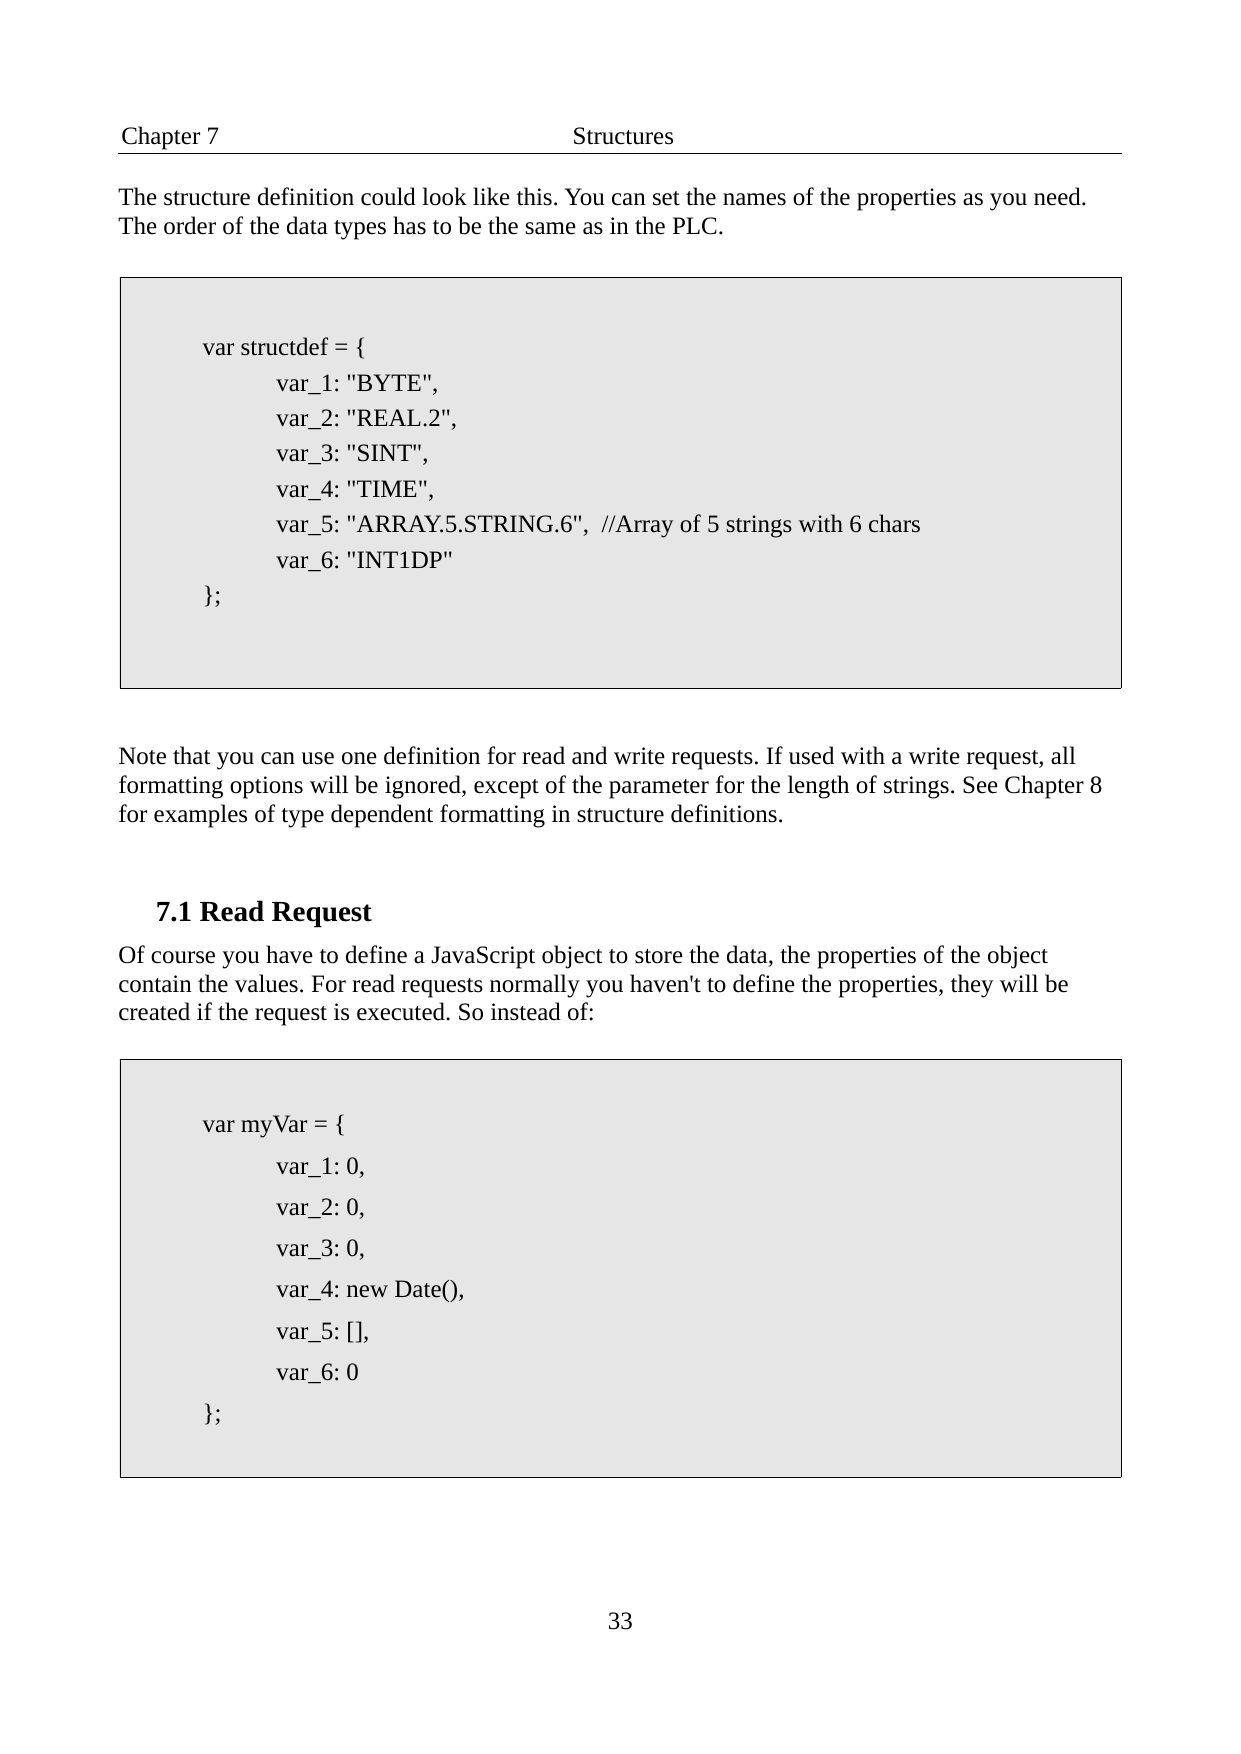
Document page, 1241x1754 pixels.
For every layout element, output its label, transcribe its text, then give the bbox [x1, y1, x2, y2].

text var_4: new Date(), [128, 1274, 1112, 1303]
text Of course you have to define a JavaScript object to store the data, the properties of the object contain the values. For read requests normally you haven't to define the properties, they will be created if the request is executed. So instead of: [118, 940, 1122, 1026]
text var_1: 0, [128, 1151, 1112, 1179]
text var_3: 0, [128, 1233, 1112, 1262]
text var_2: 0, [128, 1192, 1112, 1221]
text Note that you can use one definition for read and write requests. If used with a write request, all formatting options will be ignored, except of the parameter for the length of strings. See Chapter 8 for examples of type dependent formatting in structure definitions. [118, 741, 1122, 828]
text The structure definition could look like this. You can set the names of the properties as you need. The order of the data types has to be the same as in the PLC. [118, 182, 1122, 240]
text var myVar = { [128, 1109, 1112, 1138]
text var_5: [], [128, 1316, 1112, 1344]
subtitle 7.1 Read Request [156, 894, 1122, 927]
text var structdef = { var_1: "BYTE", var_2: "REAL.2", var_3: "SINT", var_4: "TIME", var_5: "ARRAY.5.STRING.6", //Array of 5 strings with 6 chars var_6: "INT1DP" }; [128, 327, 1112, 611]
text }; [128, 1398, 1112, 1427]
text var_6: 0 [128, 1357, 1112, 1386]
